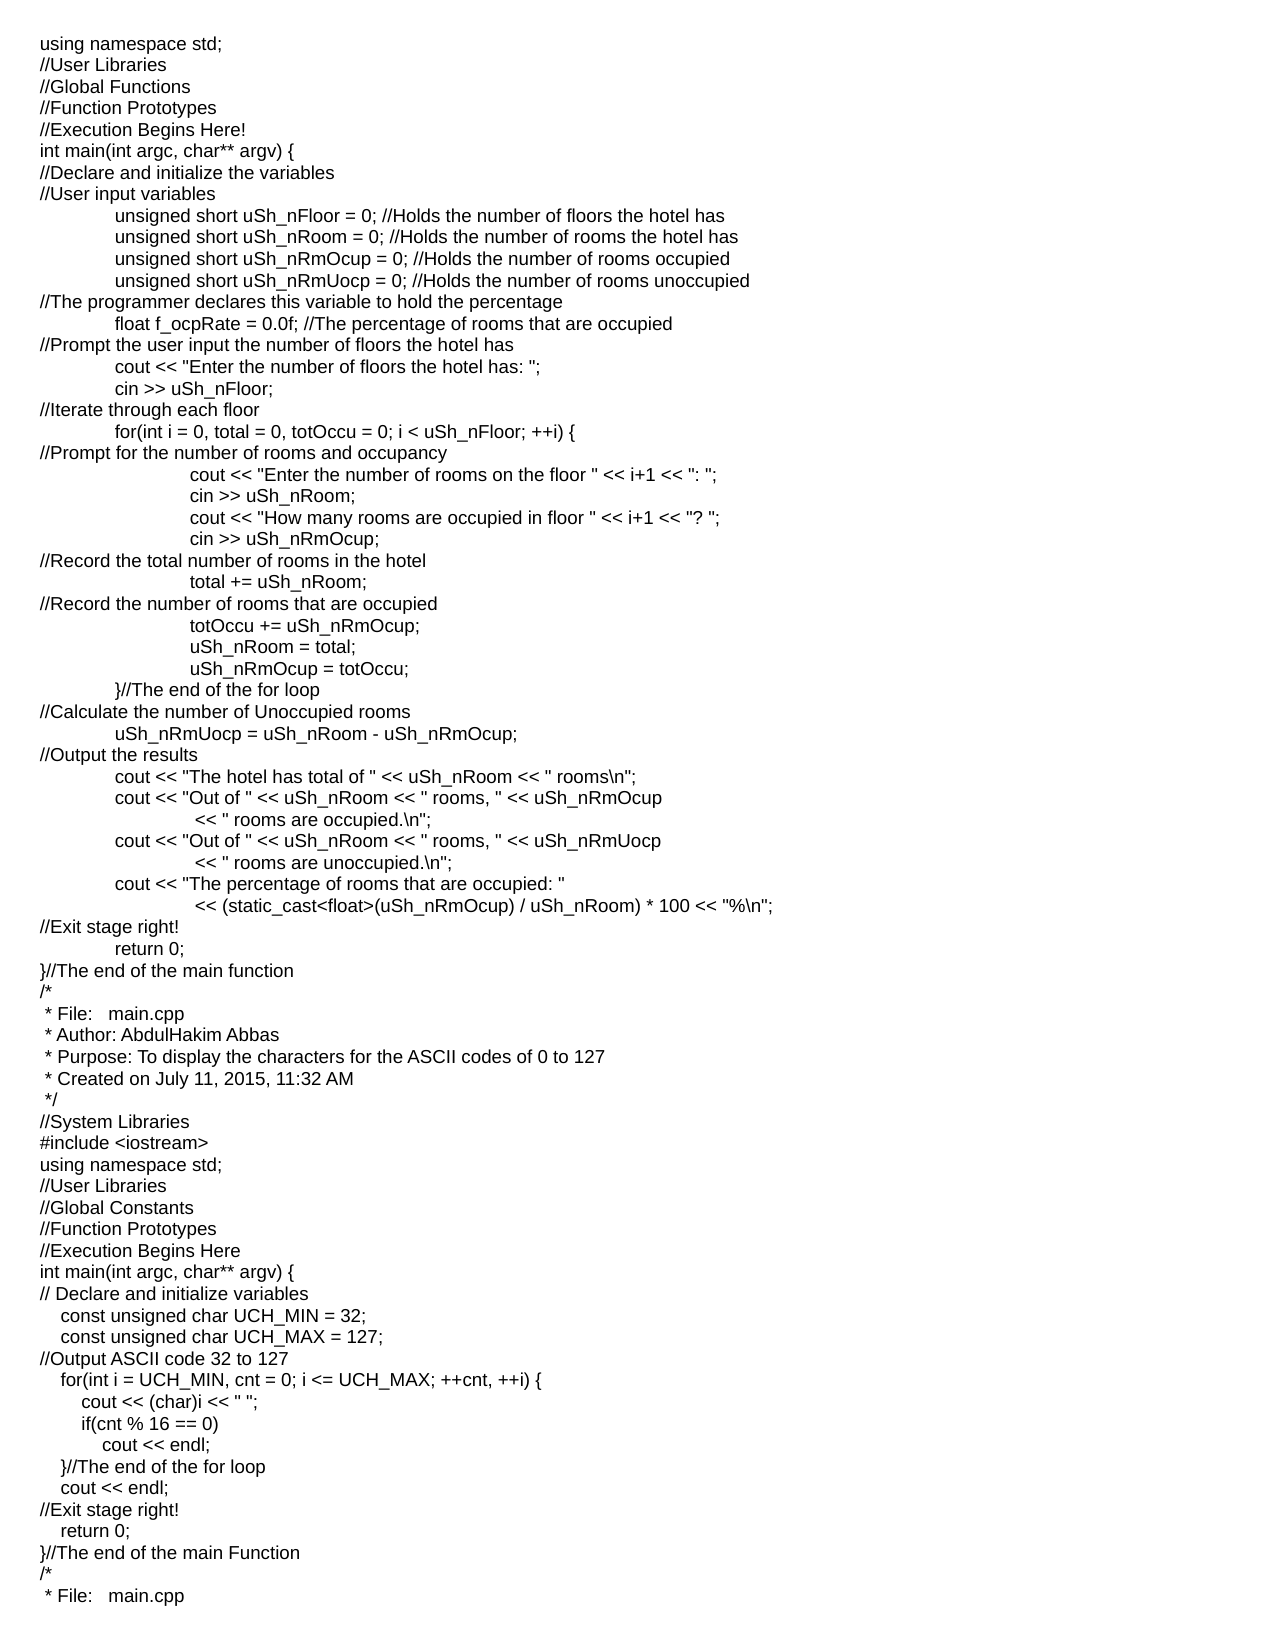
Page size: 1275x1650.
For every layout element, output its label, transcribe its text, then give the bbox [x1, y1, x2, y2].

text cout << "The percentage of rooms that are occupied: " [39, 873, 1156, 895]
text << " rooms are unoccupied.\n"; [39, 852, 1156, 873]
text */ [39, 1089, 1156, 1110]
text uSh_nRoom = total; [39, 636, 1156, 658]
text //Function Prototypes [39, 1218, 1156, 1240]
text cout << "Enter the number of rooms on the floor " << i+1 << ": "; [39, 463, 1156, 485]
text cout << "Out of " << uSh_nRoom << " rooms, " << uSh_nRmUocp [39, 830, 1156, 852]
text if(cnt % 16 == 0) [39, 1412, 1156, 1434]
text const unsigned char UCH_MIN = 32; [39, 1304, 1156, 1326]
text << " rooms are occupied.\n"; [39, 808, 1156, 830]
text //User Libraries [39, 54, 1156, 75]
text unsigned short uSh_nRoom = 0; //Holds the number of rooms the hotel has [39, 226, 1156, 248]
text //Record the number of rooms that are occupied [39, 593, 1156, 614]
text cin >> uSh_nFloor; [39, 377, 1156, 399]
text using namespace std; [39, 32, 1156, 54]
text cout << "Out of " << uSh_nRoom << " rooms, " << uSh_nRmOcup [39, 787, 1156, 808]
text //The programmer declares this variable to hold the percentage [39, 291, 1156, 313]
text int main(int argc, char** argv) { [39, 1261, 1156, 1283]
text /* [39, 1563, 1156, 1585]
text * Purpose: To display the characters for the ASCII codes of 0 to 127 [39, 1046, 1156, 1067]
text cout << (char)i << " "; [39, 1391, 1156, 1412]
text using namespace std; [39, 1153, 1156, 1175]
text cin >> uSh_nRmOcup; [39, 528, 1156, 550]
text cout << "The hotel has total of " << uSh_nRoom << " rooms\n"; [39, 765, 1156, 787]
text #include <iostream> [39, 1132, 1156, 1153]
text //Iterate through each floor [39, 399, 1156, 420]
text cout << "How many rooms are occupied in floor " << i+1 << "? "; [39, 507, 1156, 528]
text //Calculate the number of Unoccupied rooms [39, 701, 1156, 722]
text /* [39, 981, 1156, 1003]
text unsigned short uSh_nFloor = 0; //Holds the number of floors the hotel has [39, 205, 1156, 226]
text cout << endl; [39, 1434, 1156, 1455]
text // Declare and initialize variables [39, 1283, 1156, 1304]
text }//The end of the main function [39, 959, 1156, 981]
text }//The end of the for loop [39, 679, 1156, 701]
text cout << "Enter the number of floors the hotel has: "; [39, 356, 1156, 377]
text cin >> uSh_nRoom; [39, 485, 1156, 507]
text //Declare and initialize the variables [39, 162, 1156, 183]
text float f_ocpRate = 0.0f; //The percentage of rooms that are occupied [39, 313, 1156, 334]
text return 0; [39, 1520, 1156, 1542]
text //Exit stage right! [39, 1498, 1156, 1520]
text //Global Functions [39, 75, 1156, 97]
text //Prompt the user input the number of floors the hotel has [39, 334, 1156, 356]
text for(int i = UCH_MIN, cnt = 0; i <= UCH_MAX; ++cnt, ++i) { [39, 1369, 1156, 1391]
text unsigned short uSh_nRmOcup = 0; //Holds the number of rooms occupied [39, 248, 1156, 269]
text }//The end of the main Function [39, 1542, 1156, 1563]
text * File: main.cpp [39, 1003, 1156, 1024]
text //Execution Begins Here [39, 1240, 1156, 1261]
text for(int i = 0, total = 0, totOccu = 0; i < uSh_nFloor; ++i) { [39, 420, 1156, 442]
text * Author: AbdulHakim Abbas [39, 1024, 1156, 1046]
text * Created on July 11, 2015, 11:32 AM [39, 1067, 1156, 1089]
text total += uSh_nRoom; [39, 571, 1156, 593]
text //User input variables [39, 183, 1156, 205]
text uSh_nRmUocp = uSh_nRoom - uSh_nRmOcup; [39, 722, 1156, 744]
text //Execution Begins Here! [39, 118, 1156, 140]
text int main(int argc, char** argv) { [39, 140, 1156, 162]
text //Global Constants [39, 1197, 1156, 1218]
text //Output the results [39, 744, 1156, 765]
text //Output ASCII code 32 to 127 [39, 1348, 1156, 1369]
text //Exit stage right! [39, 916, 1156, 938]
text }//The end of the for loop [39, 1455, 1156, 1477]
text //System Libraries [39, 1110, 1156, 1132]
text totOccu += uSh_nRmOcup; [39, 614, 1156, 636]
text unsigned short uSh_nRmUocp = 0; //Holds the number of rooms unoccupied [39, 269, 1156, 291]
text uSh_nRmOcup = totOccu; [39, 658, 1156, 679]
text cout << endl; [39, 1477, 1156, 1498]
text << (static_cast<float>(uSh_nRmOcup) / uSh_nRoom) * 100 << "%\n"; [39, 895, 1156, 916]
text //User Libraries [39, 1175, 1156, 1197]
text return 0; [39, 938, 1156, 959]
text //Prompt for the number of rooms and occupancy [39, 442, 1156, 463]
text const unsigned char UCH_MAX = 127; [39, 1326, 1156, 1348]
text //Function Prototypes [39, 97, 1156, 118]
text * File: main.cpp [39, 1585, 1156, 1606]
text //Record the total number of rooms in the hotel [39, 550, 1156, 571]
